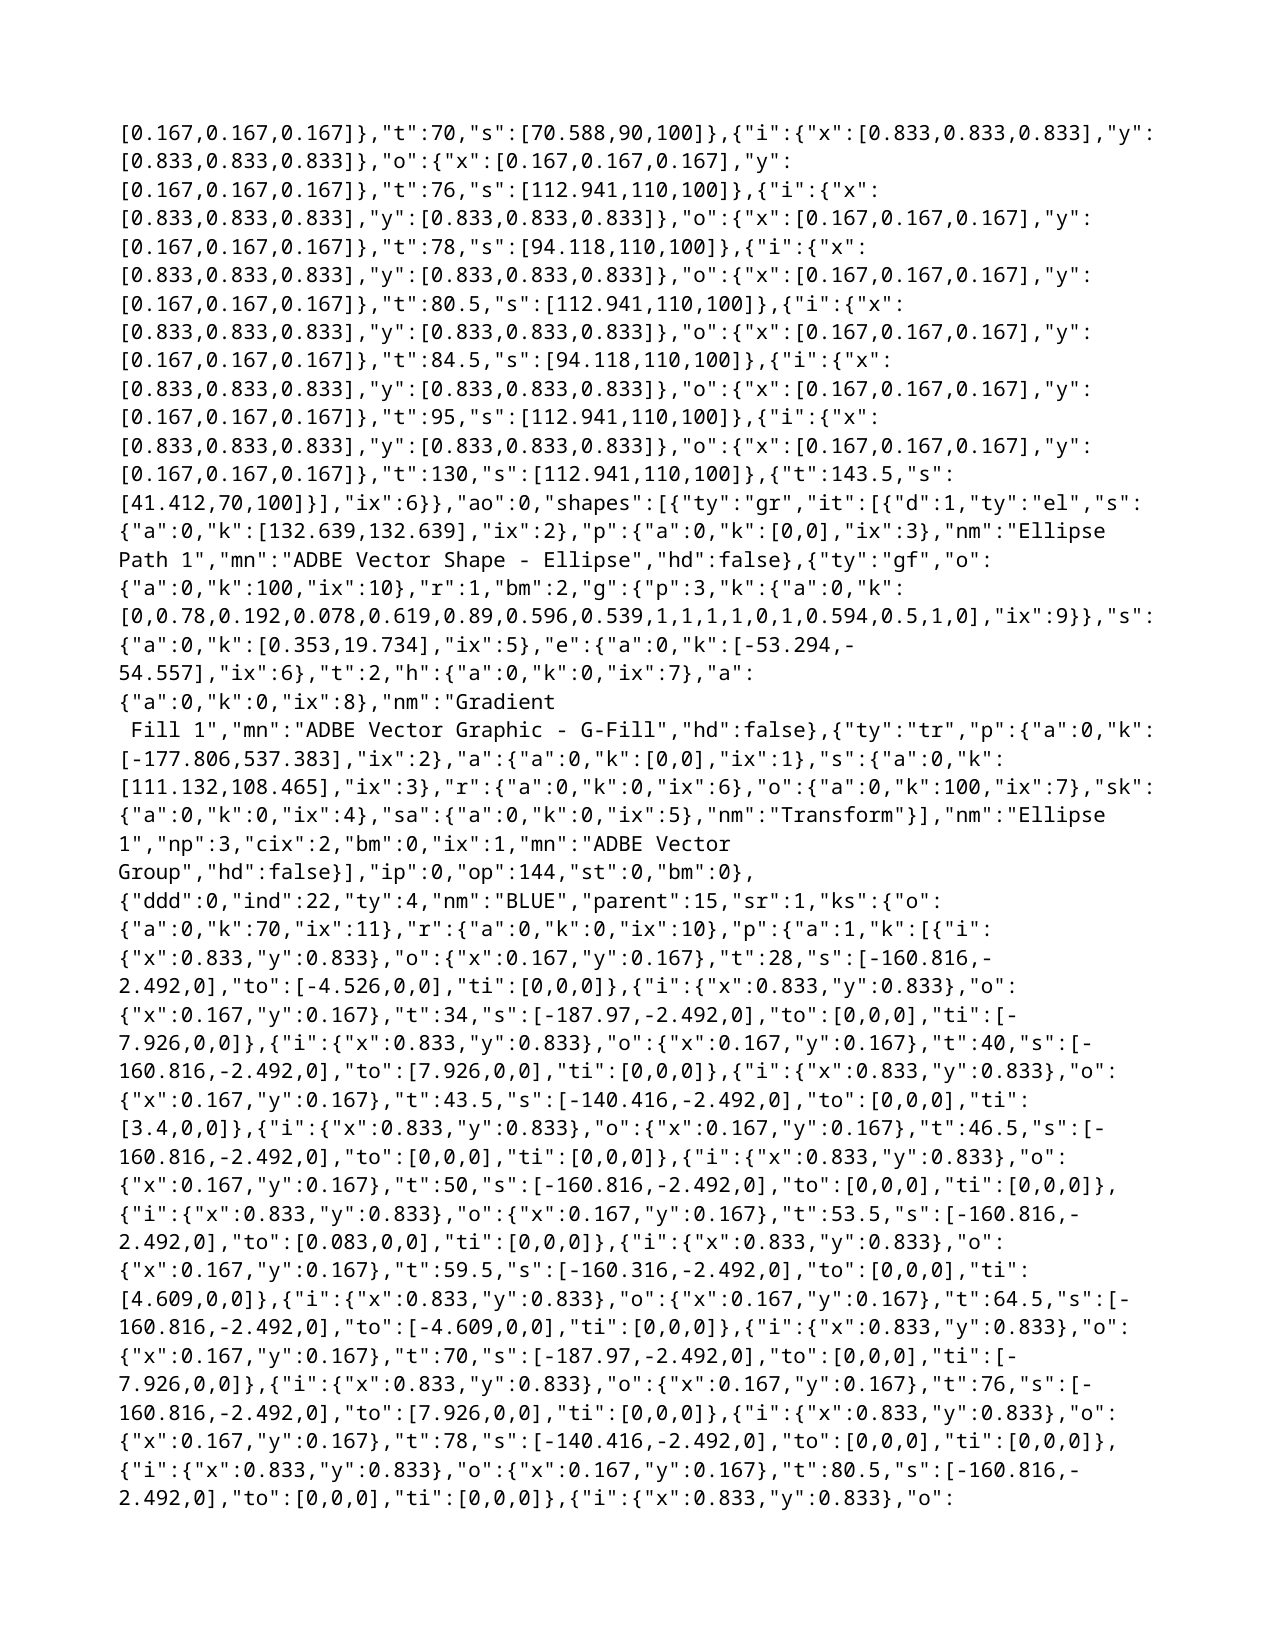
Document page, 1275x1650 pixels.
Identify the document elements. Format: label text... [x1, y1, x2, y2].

text [0.167,0.167,0.167]},"t":70,"s":[70.588,90,100]},{"i":{"x":[0.833,0.833,0.833],"y":[0.833,0.833,0.833]},"o":{"x":[0.167,0.167,0.167],"y":[0.167,0.167,0.167]},"t":76,"s":[112.941,110,100]},{"i":{"x":[0.833,0.833,0.833],"y":[0.833,0.833,0.833]},"o":{"x":[0.167,0.167,0.167],"y":[0.167,0.167,0.167]},"t":78,"s":[94.118,110,100]},{"i":{"x":[0.833,0.833,0.833],"y":[0.833,0.833,0.833]},"o":{"x":[0.167,0.167,0.167],"y":[0.167,0.167,0.167]},"t":80.5,"s":[112.941,110,100]},{"i":{"x":[0.833,0.833,0.833],"y":[0.833,0.833,0.833]},"o":{"x":[0.167,0.167,0.167],"y":[0.167,0.167,0.167]},"t":84.5,"s":[94.118,110,100]},{"i":{"x":[0.833,0.833,0.833],"y":[0.833,0.833,0.833]},"o":{"x":[0.167,0.167,0.167],"y":[0.167,0.167,0.167]},"t":95,"s":[112.941,110,100]},{"i":{"x":[0.833,0.833,0.833],"y":[0.833,0.833,0.833]},"o":{"x":[0.167,0.167,0.167],"y":[0.167,0.167,0.167]},"t":130,"s":[112.941,110,100]},{"t":143.5,"s":[41.412,70,100]}],"ix":6}},"ao":0,"shapes":[{"ty":"gr","it":[{"d":1,"ty":"el","s":{"a":0,"k":[132.639,132.639],"ix":2},"p":{"a":0,"k":[0,0],"ix":3},"nm":"Ellipse Path 1","mn":"ADBE Vector Shape - Ellipse","hd":false},{"ty":"gf","o":{"a":0,"k":100,"ix":10},"r":1,"bm":2,"g":{"p":3,"k":{"a":0,"k":[0,0.78,0.192,0.078,0.619,0.89,0.596,0.539,1,1,1,1,0,1,0.594,0.5,1,0],"ix":9}},"s":{"a":0,"k":[0.353,19.734],"ix":5},"e":{"a":0,"k":[-53.294,-54.557],"ix":6},"t":2,"h":{"a":0,"k":0,"ix":7},"a":{"a":0,"k":0,"ix":8},"nm":"Gradient [118, 118, 1157, 715]
text Fill 1","mn":"ADBE Vector Graphic - G-Fill","hd":false},{"ty":"tr","p":{"a":0,"k":[-177.806,537.383],"ix":2},"a":{"a":0,"k":[0,0],"ix":1},"s":{"a":0,"k":[111.132,108.465],"ix":3},"r":{"a":0,"k":0,"ix":6},"o":{"a":0,"k":100,"ix":7},"sk":{"a":0,"k":0,"ix":4},"sa":{"a":0,"k":0,"ix":5},"nm":"Transform"}],"nm":"Ellipse 1","np":3,"cix":2,"bm":0,"ix":1,"mn":"ADBE Vector Group","hd":false}],"ip":0,"op":144,"st":0,"bm":0},{"ddd":0,"ind":22,"ty":4,"nm":"BLUE","parent":15,"sr":1,"ks":{"o":{"a":0,"k":70,"ix":11},"r":{"a":0,"k":0,"ix":10},"p":{"a":1,"k":[{"i":{"x":0.833,"y":0.833},"o":{"x":0.167,"y":0.167},"t":28,"s":[-160.816,-2.492,0],"to":[-4.526,0,0],"ti":[0,0,0]},{"i":{"x":0.833,"y":0.833},"o":{"x":0.167,"y":0.167},"t":34,"s":[-187.97,-2.492,0],"to":[0,0,0],"ti":[-7.926,0,0]},{"i":{"x":0.833,"y":0.833},"o":{"x":0.167,"y":0.167},"t":40,"s":[-160.816,-2.492,0],"to":[7.926,0,0],"ti":[0,0,0]},{"i":{"x":0.833,"y":0.833},"o":{"x":0.167,"y":0.167},"t":43.5,"s":[-140.416,-2.492,0],"to":[0,0,0],"ti":[3.4,0,0]},{"i":{"x":0.833,"y":0.833},"o":{"x":0.167,"y":0.167},"t":46.5,"s":[-160.816,-2.492,0],"to":[0,0,0],"ti":[0,0,0]},{"i":{"x":0.833,"y":0.833},"o":{"x":0.167,"y":0.167},"t":50,"s":[-160.816,-2.492,0],"to":[0,0,0],"ti":[0,0,0]},{"i":{"x":0.833,"y":0.833},"o":{"x":0.167,"y":0.167},"t":53.5,"s":[-160.816,-2.492,0],"to":[0.083,0,0],"ti":[0,0,0]},{"i":{"x":0.833,"y":0.833},"o":{"x":0.167,"y":0.167},"t":59.5,"s":[-160.316,-2.492,0],"to":[0,0,0],"ti":[4.609,0,0]},{"i":{"x":0.833,"y":0.833},"o":{"x":0.167,"y":0.167},"t":64.5,"s":[-160.816,-2.492,0],"to":[-4.609,0,0],"ti":[0,0,0]},{"i":{"x":0.833,"y":0.833},"o":{"x":0.167,"y":0.167},"t":70,"s":[-187.97,-2.492,0],"to":[0,0,0],"ti":[-7.926,0,0]},{"i":{"x":0.833,"y":0.833},"o":{"x":0.167,"y":0.167},"t":76,"s":[-160.816,-2.492,0],"to":[7.926,0,0],"ti":[0,0,0]},{"i":{"x":0.833,"y":0.833},"o":{"x":0.167,"y":0.167},"t":78,"s":[-140.416,-2.492,0],"to":[0,0,0],"ti":[0,0,0]},{"i":{"x":0.833,"y":0.833},"o":{"x":0.167,"y":0.167},"t":80.5,"s":[-160.816,-2.492,0],"to":[0,0,0],"ti":[0,0,0]},{"i":{"x":0.833,"y":0.833},"o": [118, 715, 1157, 1512]
